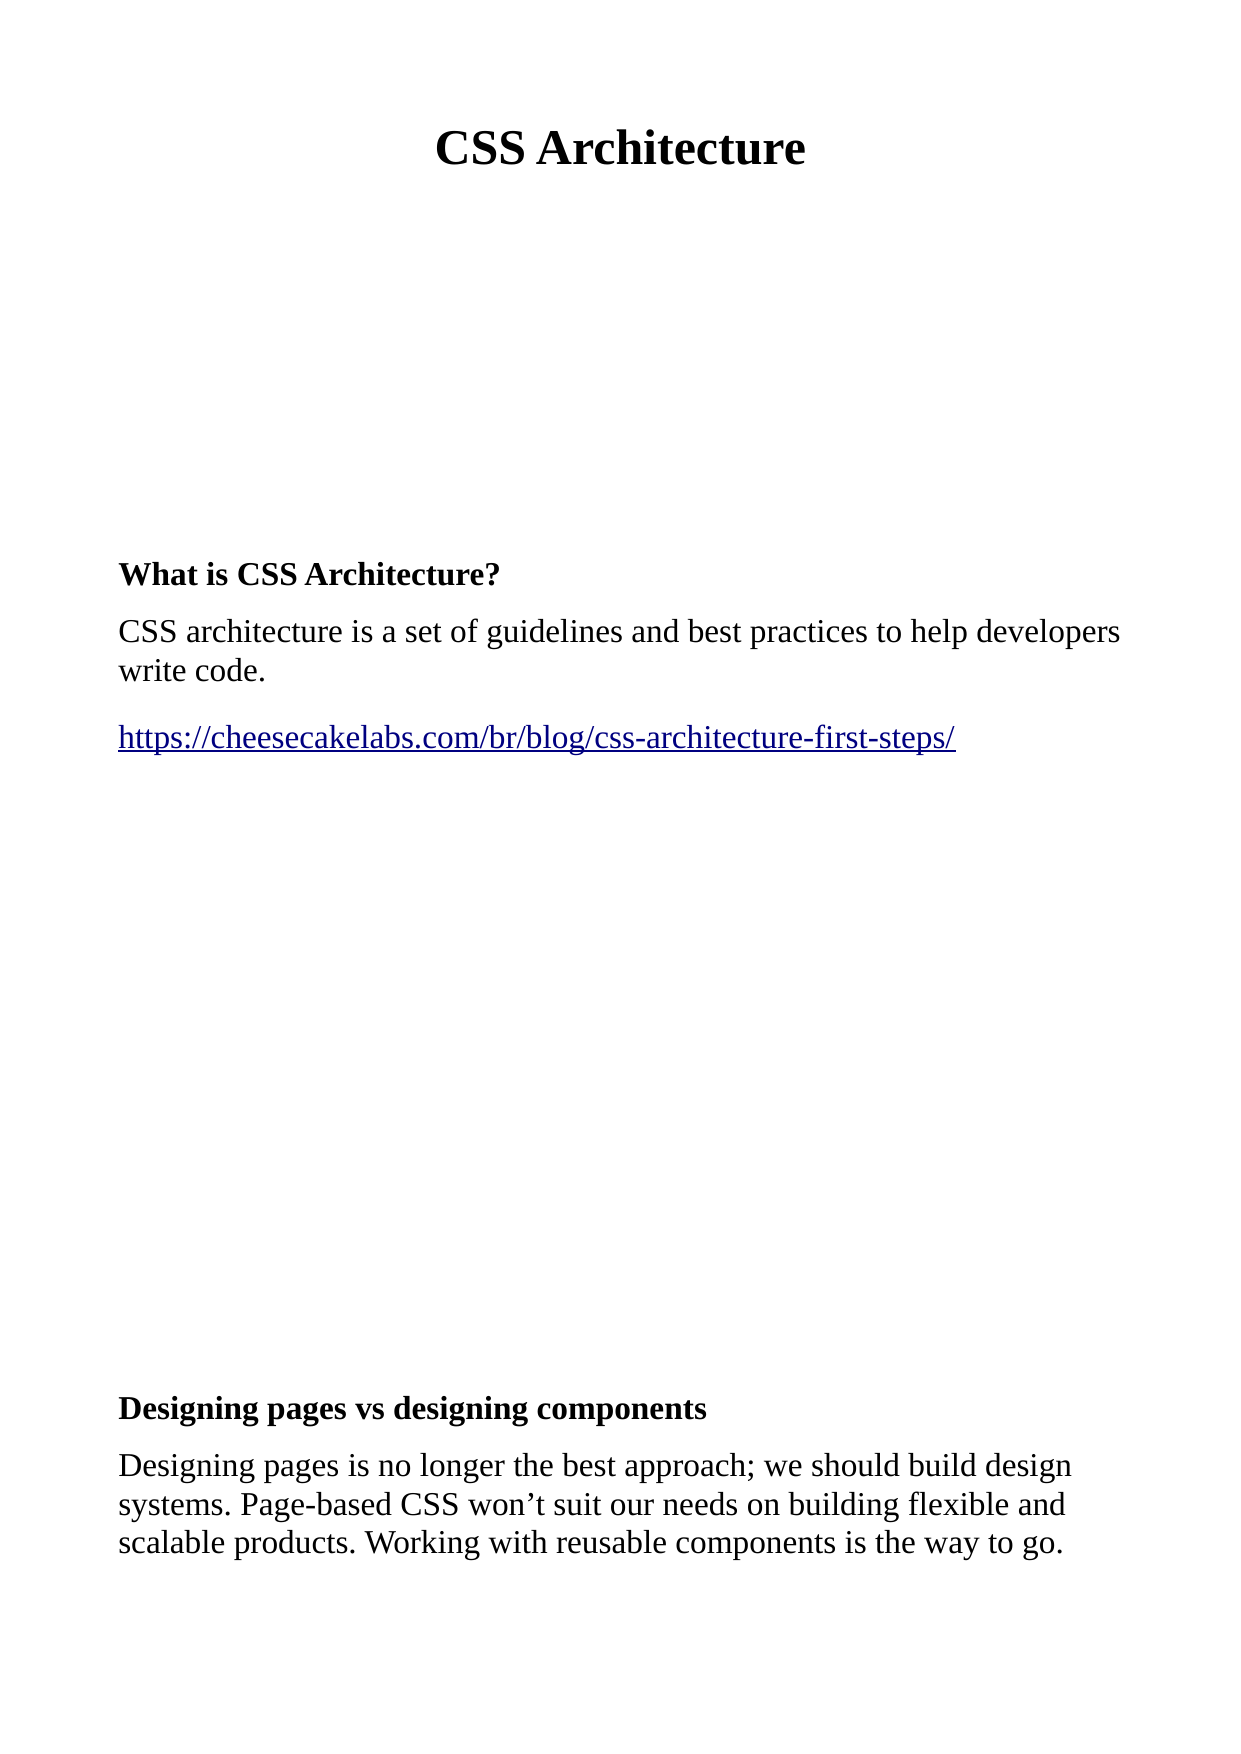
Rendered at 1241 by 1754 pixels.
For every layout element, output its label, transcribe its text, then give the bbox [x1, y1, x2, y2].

text CSS Architecture [118, 118, 1122, 176]
text CSS architecture is a set of guidelines and best practices to help developers write code. [118, 612, 1122, 688]
text Designing pages is no longer the best approach; we should build design systems. Page-based CSS won’t suit our needs on building flexible and scalable products. Working with reusable components is the way to go. [118, 1445, 1122, 1560]
text What is CSS Architecture? [118, 554, 1122, 592]
text https://cheesecakelabs.com/br/blog/css-architecture-first-steps/ [118, 717, 1122, 755]
text Designing pages vs designing components [118, 1388, 1122, 1426]
